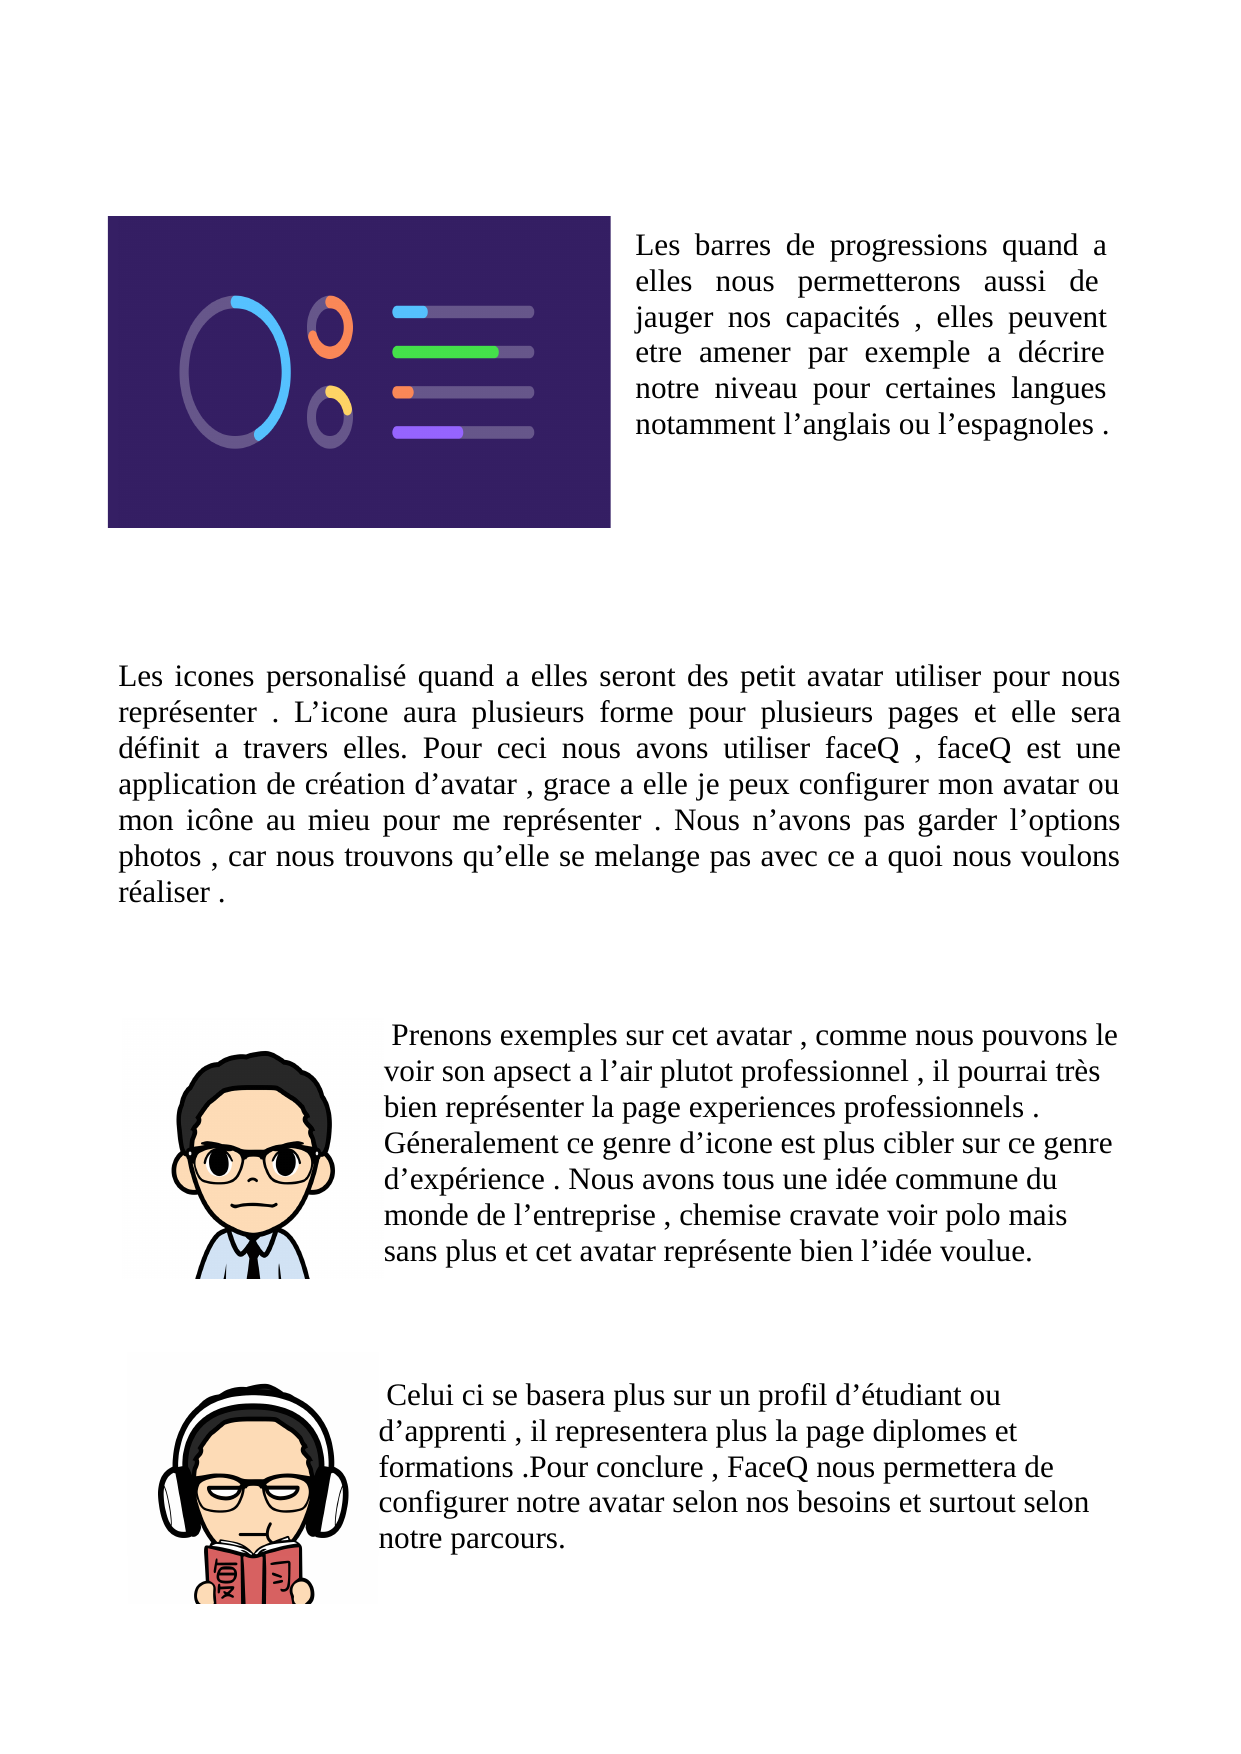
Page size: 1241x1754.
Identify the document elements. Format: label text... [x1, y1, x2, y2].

picture [122, 1018, 384, 1279]
text Celui ci se basera plus sur un profil d’étudiant ou d’apprenti , il representera plus la page diplomes et formations .Pour conclure , FaceQ nous permettera de configurer notre avatar selon nos besoins et surtout selon notre parcours. [379, 1376, 1122, 1556]
picture [107, 216, 611, 528]
text Les barres de progressions quand a elles nous permetterons aussi de jauger nos capacités , elles peuvent etre amener par exemple a décrire notre niveau pour certaines langues notamment l’anglais ou l’espagnoles . [611, 226, 1122, 442]
text Les icones personalisé quand a elles seront des petit avatar utiliser pour nous représenter . L’icone aura plusieurs forme pour plusieurs pages et elle sera définit a travers elles. Pour ceci nous avons utiliser faceQ , faceQ est une application de création d’avatar , grace a elle je peux configurer mon avatar ou mon icône au mieu pour me représenter . Nous n’avons pas garder l’options photos , car nous trouvons qu’elle se melange pas avec ce a quoi nous voulons réaliser . [118, 657, 1122, 909]
picture [127, 1352, 379, 1604]
text Prenons exemples sur cet avatar , comme nous pouvons le voir son apsect a l’air plutot professionnel , il pourrai très bien représenter la page experiences professionnels . Géneralement ce genre d’icone est plus cibler sur ce genre d’expérience . Nous avons tous une idée commune du monde de l’entreprise , chemise cravate voir polo mais sans plus et cet avatar représente bien l’idée voulue. [118, 1017, 1122, 1268]
